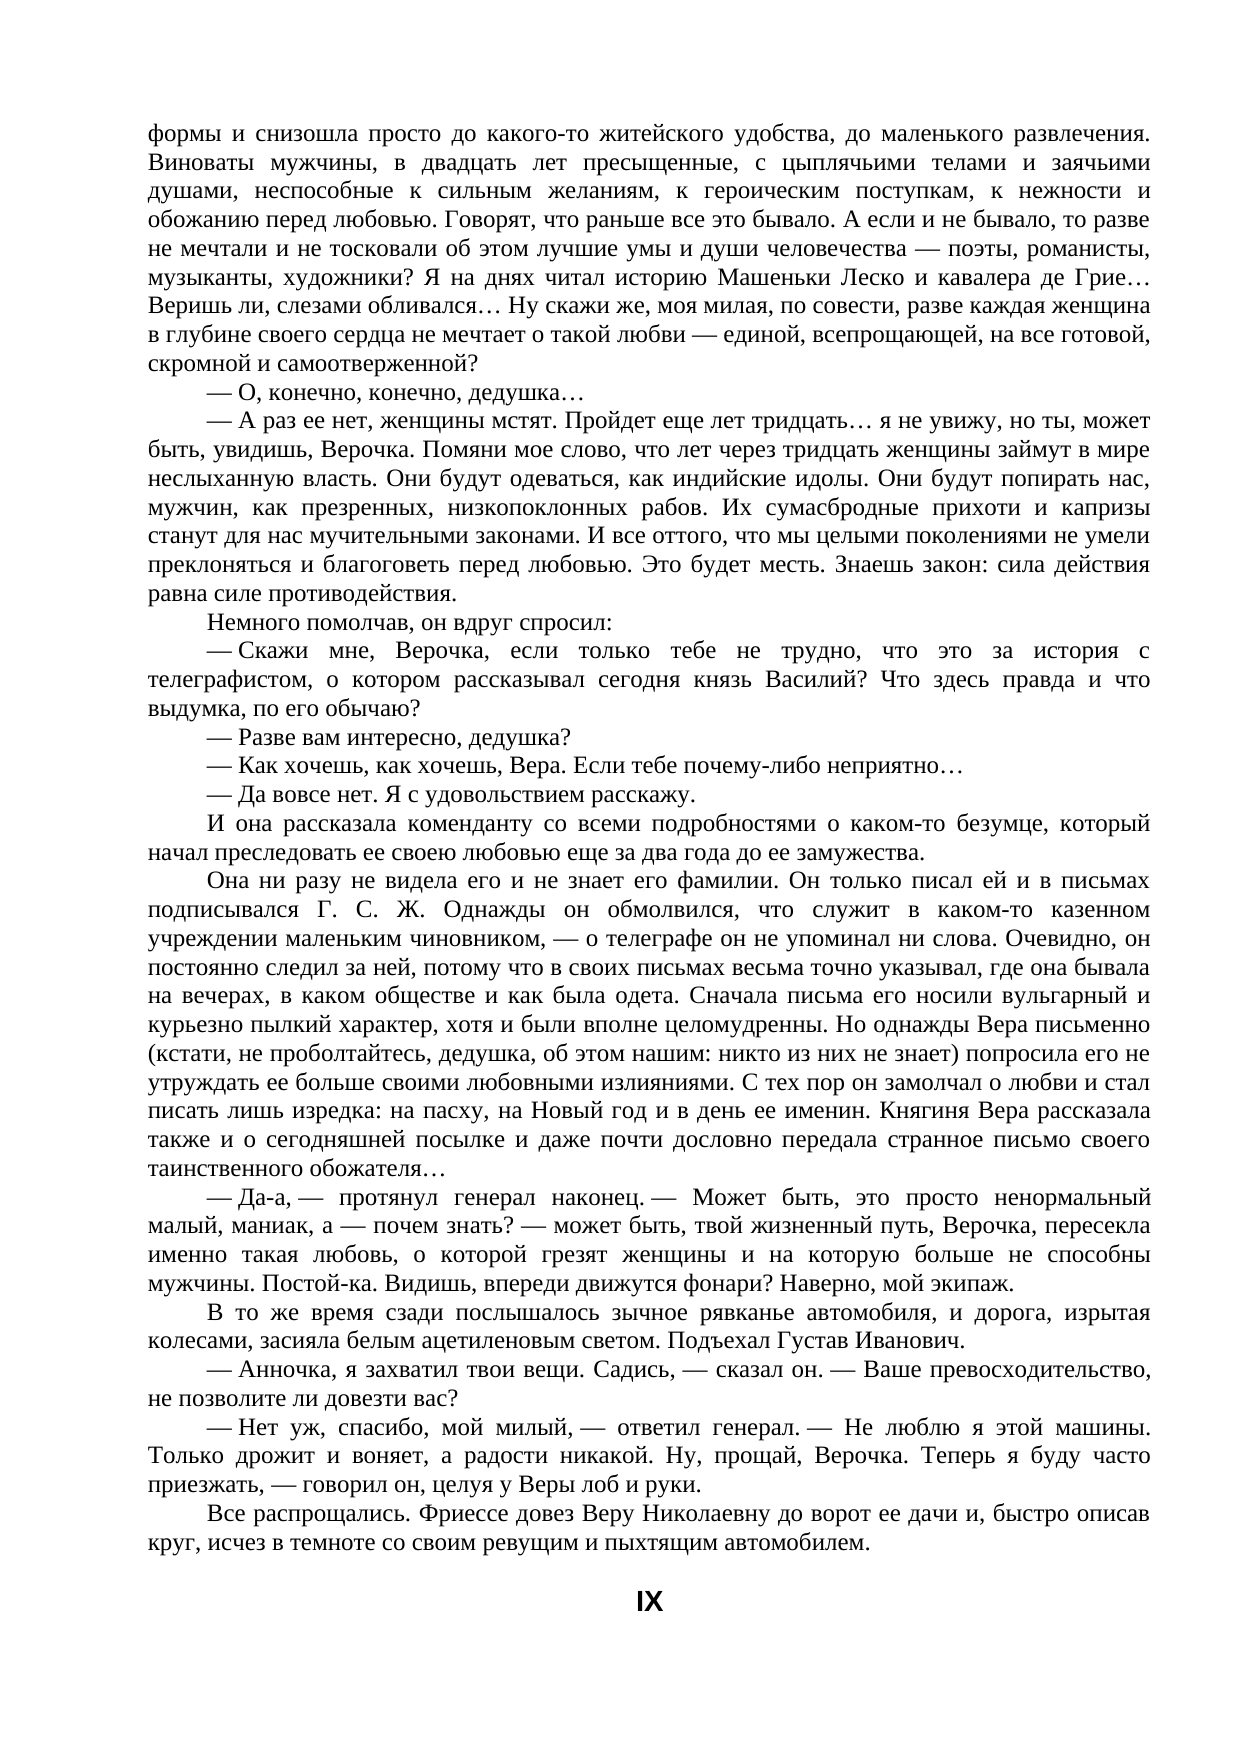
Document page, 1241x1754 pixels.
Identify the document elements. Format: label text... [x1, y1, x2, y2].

subtitle IX [148, 1584, 1152, 1618]
text — Скажи мне, Верочка, если только тебе не трудно, что это за история с телеграфистом, о котором рассказывал сегодня князь Василий? Что здесь правда и что выдумка, по его обычаю? [148, 636, 1152, 722]
text — О, конечно, конечно, дедушка… [148, 377, 1152, 406]
text — Как хочешь, как хочешь, Вера. Если тебе почему-либо неприятно… [148, 751, 1152, 779]
text — Да-а, — протянул генерал наконец. — Может быть, это просто ненормальный малый, маниак, а — почем знать? — может быть, твой жизненный путь, Верочка, пересекла именно такая любовь, о которой грезят женщины и на которую больше не способны мужчины. Постой-ка. Видишь, впереди движутся фонари? Наверно, мой экипаж. [148, 1182, 1152, 1297]
text Немного помолчав, он вдруг спросил: [148, 607, 1152, 636]
text — Нет уж, спасибо, мой милый, — ответил генерал. — Не люблю я этой машины. Только дрожит и воняет, а радости никакой. Ну, прощай, Верочка. Теперь я буду часто приезжать, — говорил он, целуя у Веры лоб и руки. [148, 1412, 1152, 1498]
text И она рассказала коменданту со всеми подробностями о каком-то безумце, который начал преследовать ее своею любовью еще за два года до ее замужества. [148, 808, 1152, 866]
text Все распрощались. Фриессе довез Веру Николаевну до ворот ее дачи и, быстро описав круг, исчез в темноте со своим ревущим и пыхтящим автомобилем. [148, 1498, 1152, 1556]
text — Да вовсе нет. Я с удовольствием расскажу. [148, 779, 1152, 808]
text В то же время сзади послышалось зычное рявканье автомобиля, и дорога, изрытая колесами, засияла белым ацетиленовым светом. Подъехал Густав Иванович. [148, 1297, 1152, 1354]
text формы и снизошла просто до какого-то житейского удобства, до маленького развлечения. Виноваты мужчины, в двадцать лет пресыщенные, с цыплячьими телами и заячьими душами, неспособные к сильным желаниям, к героическим поступкам, к нежности и обожанию перед любовью. Говорят, что раньше все это бывало. А если и не бывало, то разве не мечтали и не тосковали об этом лучшие умы и души человечества — поэты, романисты, музыканты, художники? Я на днях читал историю Машеньки Леско и кавалера де Грие… Веришь ли, слезами обливался… Ну скажи же, моя милая, по совести, разве каждая женщина в глубине своего сердца не мечтает о такой любви — единой, всепрощающей, на все готовой, скромной и самоотверженной? [148, 118, 1152, 377]
text — Разве вам интересно, дедушка? [148, 722, 1152, 751]
text — Анночка, я захватил твои вещи. Садись, — сказал он. — Ваше превосходительство, не позволите ли довезти вас? [148, 1354, 1152, 1412]
text Она ни разу не видела его и не знает его фамилии. Он только писал ей и в письмах подписывался Г. С. Ж. Однажды он обмолвился, что служит в каком-то казенном учреждении маленьким чиновником, — о телеграфе он не упоминал ни слова. Очевидно, он постоянно следил за ней, потому что в своих письмах весьма точно указывал, где она бывала на вечерах, в каком обществе и как была одета. Сначала письма его носили вульгарный и курьезно пылкий характер, хотя и были вполне целомудренны. Но однажды Вера письменно (кстати, не проболтайтесь, дедушка, об этом нашим: никто из них не знает) попросила его не утруждать ее больше своими любовными излияниями. С тех пор он замолчал о любви и стал писать лишь изредка: на пасху, на Новый год и в день ее именин. Княгиня Вера рассказала также и о сегодняшней посылке и даже почти дословно передала странное письмо своего таинственного обожателя… [148, 866, 1152, 1182]
text — А раз ее нет, женщины мстят. Пройдет еще лет тридцать… я не увижу, но ты, может быть, увидишь, Верочка. Помяни мое слово, что лет через тридцать женщины займут в мире неслыханную власть. Они будут одеваться, как индийские идолы. Они будут попирать нас, мужчин, как презренных, низкопоклонных рабов. Их сумасбродные прихоти и капризы станут для нас мучительными законами. И все оттого, что мы целыми поколениями не умели преклоняться и благоговеть перед любовью. Это будет месть. Знаешь закон: сила действия равна силе противодействия. [148, 406, 1152, 607]
